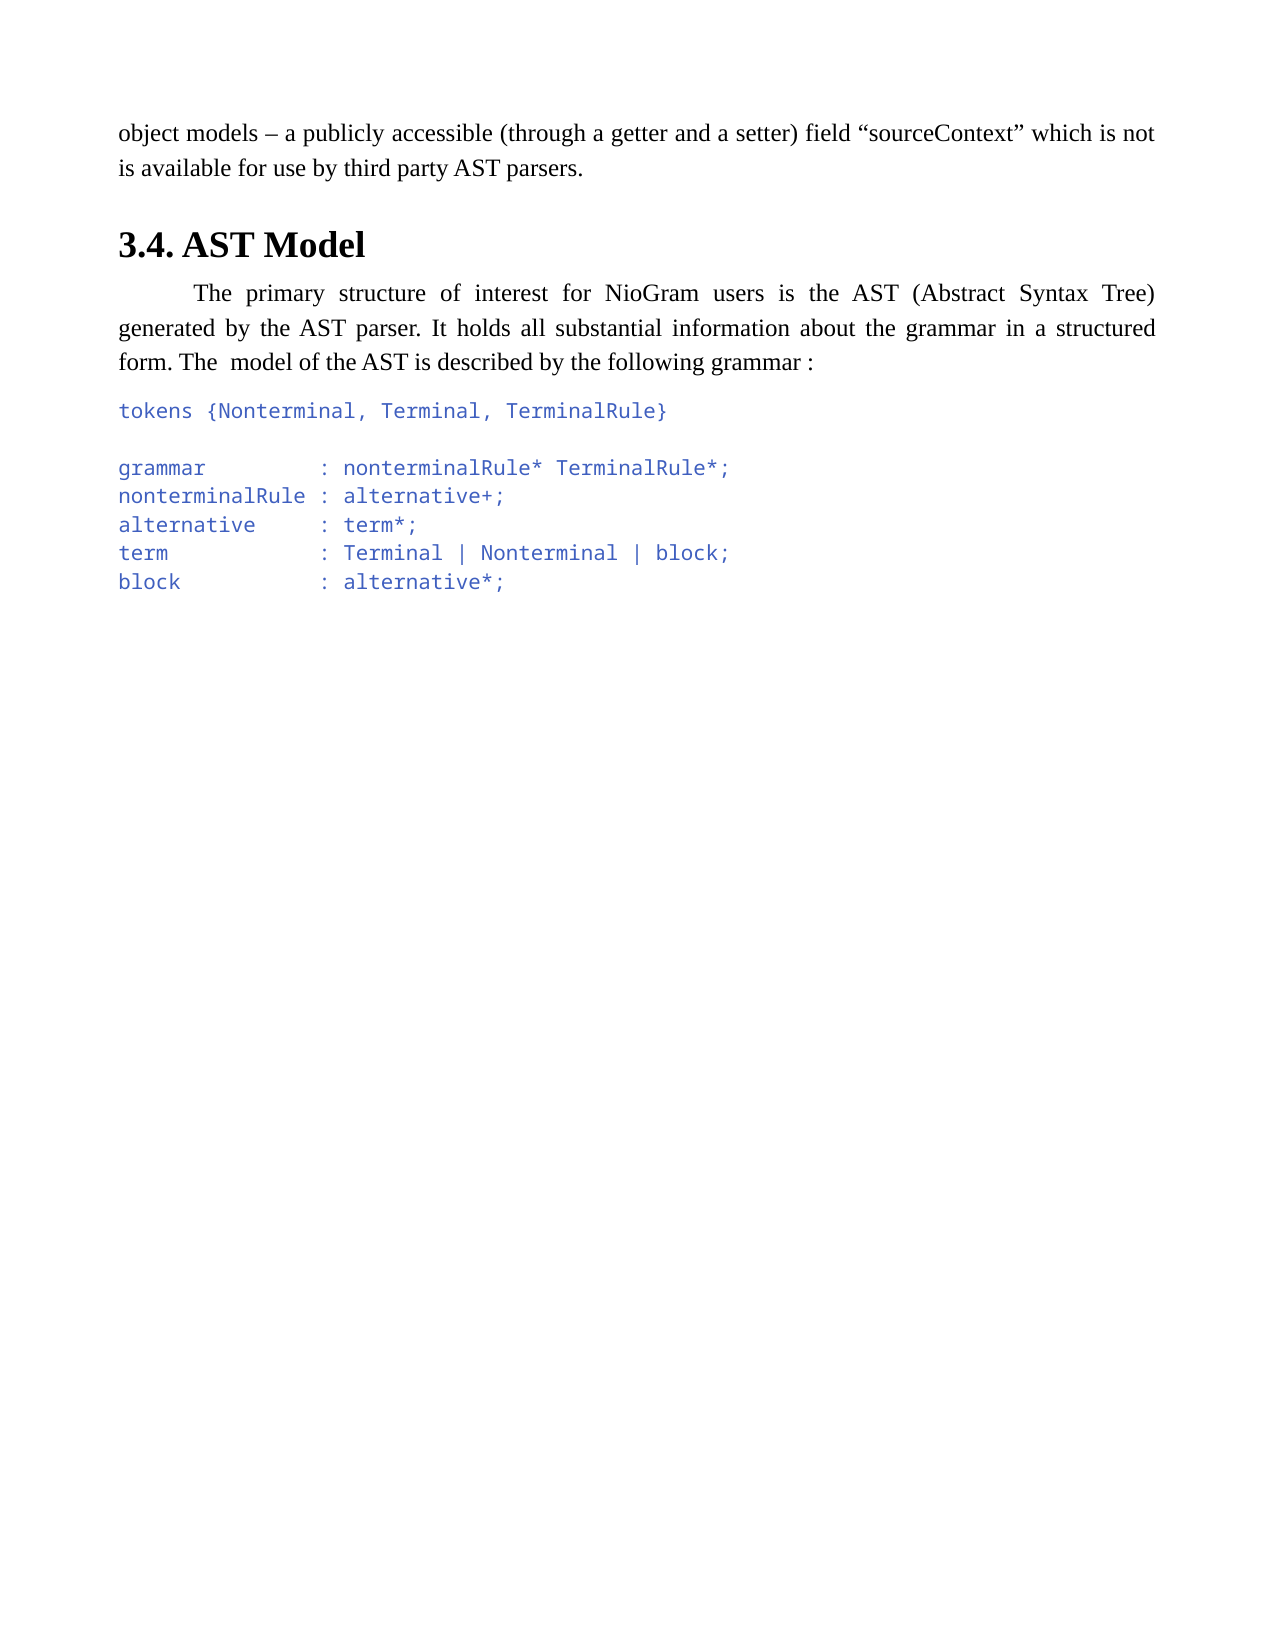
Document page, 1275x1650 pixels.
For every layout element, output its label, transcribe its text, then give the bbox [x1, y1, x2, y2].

text block : alternative*; [118, 567, 1157, 595]
text grammar : nonterminalRule* TerminalRule*; [118, 453, 1157, 481]
subtitle 3.4. AST Model [118, 222, 1157, 266]
text object models – a publicly accessible (through a getter and a setter) field “sourceContext” which is not is available for use by third party AST parsers. [118, 118, 1157, 181]
text alternative : term*; [118, 510, 1157, 538]
text term : Terminal | Nonterminal | block; [118, 538, 1157, 567]
text The primary structure of interest for NioGram users is the AST (Abstract Syntax Tree) generated by the AST parser. It holds all substantial information about the grammar in a structured form. The model of the AST is described by the following grammar : [118, 278, 1157, 376]
text tokens {Nonterminal, Terminal, TerminalRule} [118, 396, 1157, 424]
text nonterminalRule : alternative+; [118, 481, 1157, 510]
